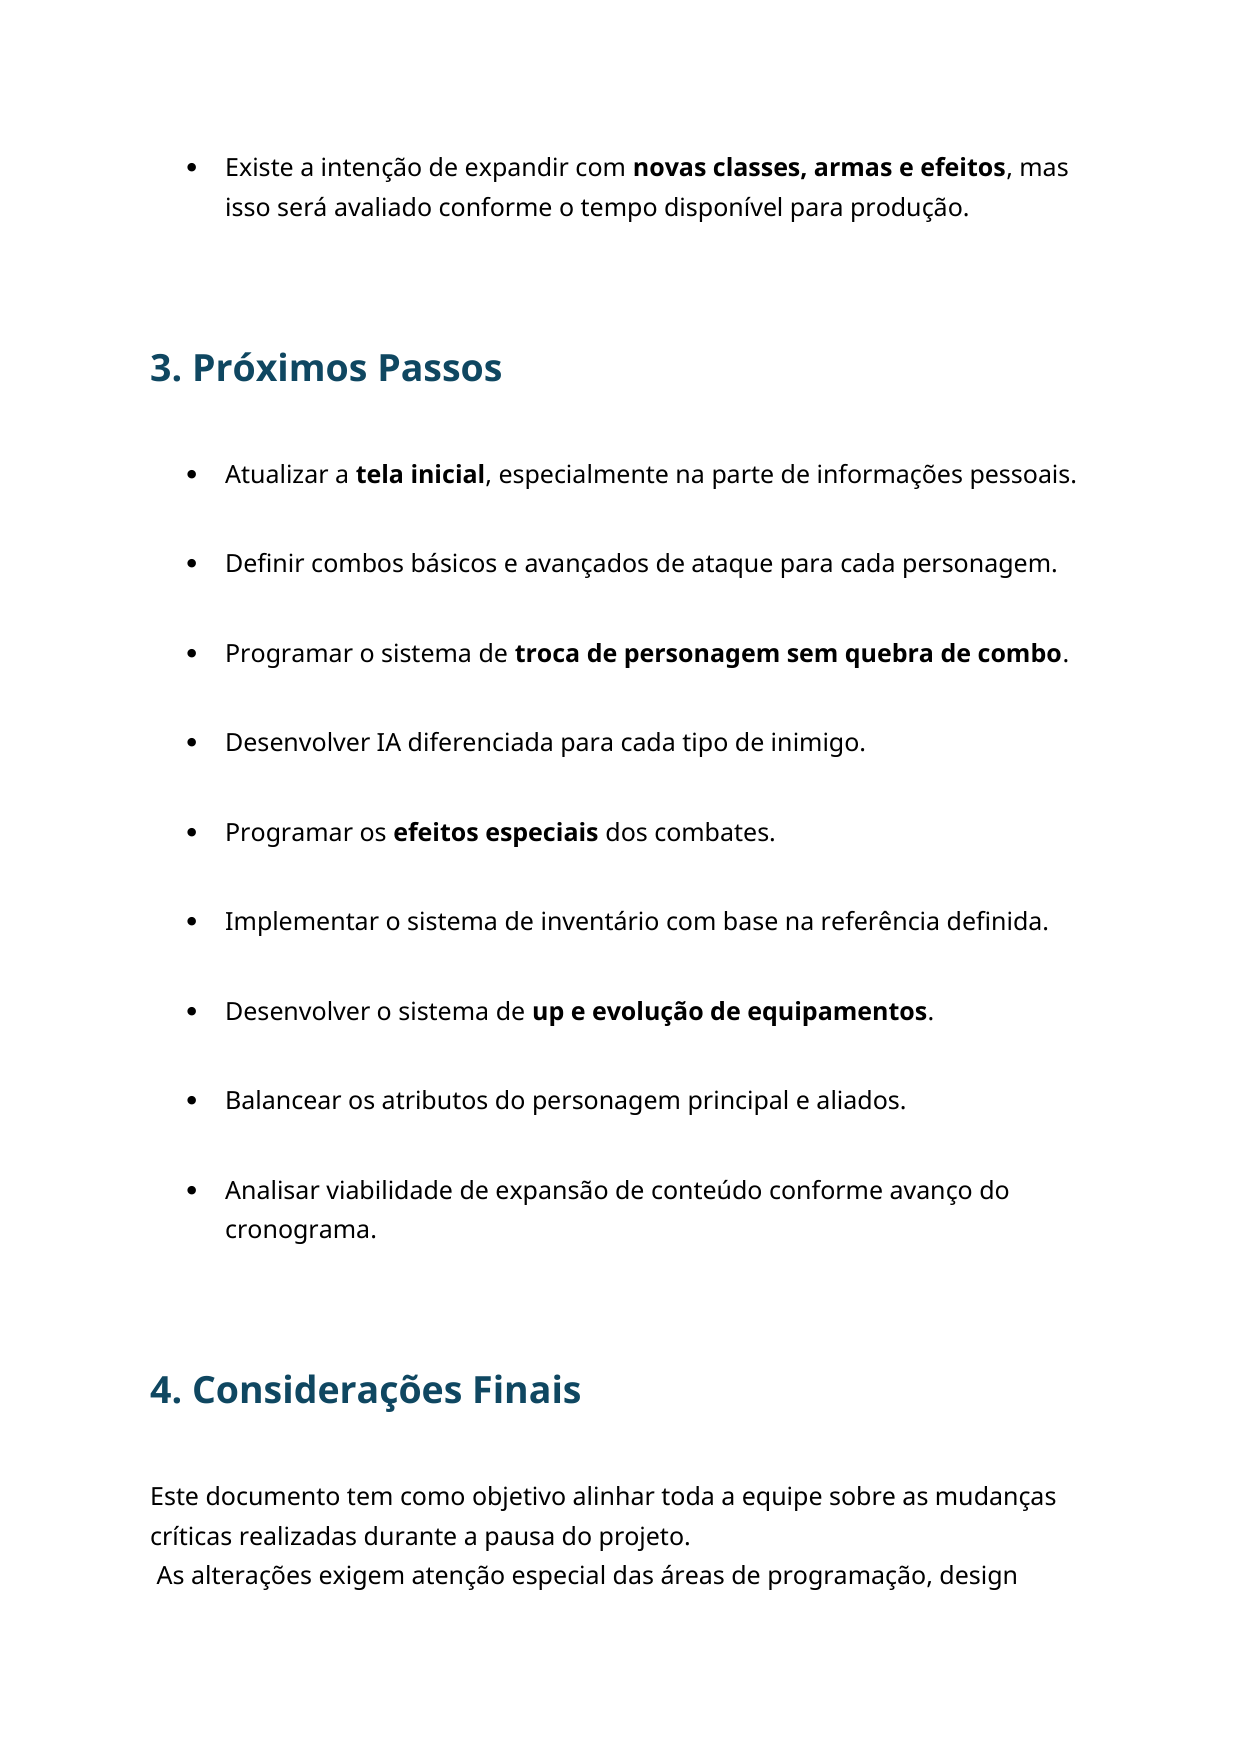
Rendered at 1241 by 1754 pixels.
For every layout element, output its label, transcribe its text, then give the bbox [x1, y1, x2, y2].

list Balancear os atributos do personagem principal e aliados. [187, 1083, 1090, 1117]
subtitle 4. Considerações Finais [150, 1364, 1090, 1415]
list Programar o sistema de troca de personagem sem quebra de combo. [187, 636, 1090, 669]
list Programar os efeitos especiais dos combates. [187, 814, 1090, 848]
list Existe a intenção de expandir com novas classes, armas e efeitos, mas isso será avaliado conforme o tempo disponível para produção. [187, 150, 1090, 223]
text Este documento tem como objetivo alinhar toda a equipe sobre as mudanças críticas realizadas durante a pausa do projeto. As alterações exigem atenção especial das áreas de programação, design [150, 1479, 1090, 1592]
list Definir combos básicos e avançados de ataque para cada personagem. [187, 546, 1090, 580]
list Analisar viabilidade de expansão de conteúdo conforme avanço do cronograma. [187, 1172, 1090, 1246]
list Desenvolver IA diferenciada para cada tipo de inimigo. [187, 725, 1090, 759]
list Desenvolver o sistema de up e evolução de equipamentos. [187, 993, 1090, 1027]
list Implementar o sistema de inventário com base na referência definida. [187, 904, 1090, 938]
list Atualizar a tela inicial, especialmente na parte de informações pessoais. [187, 457, 1090, 491]
subtitle 3. Próximos Passos [150, 341, 1090, 392]
